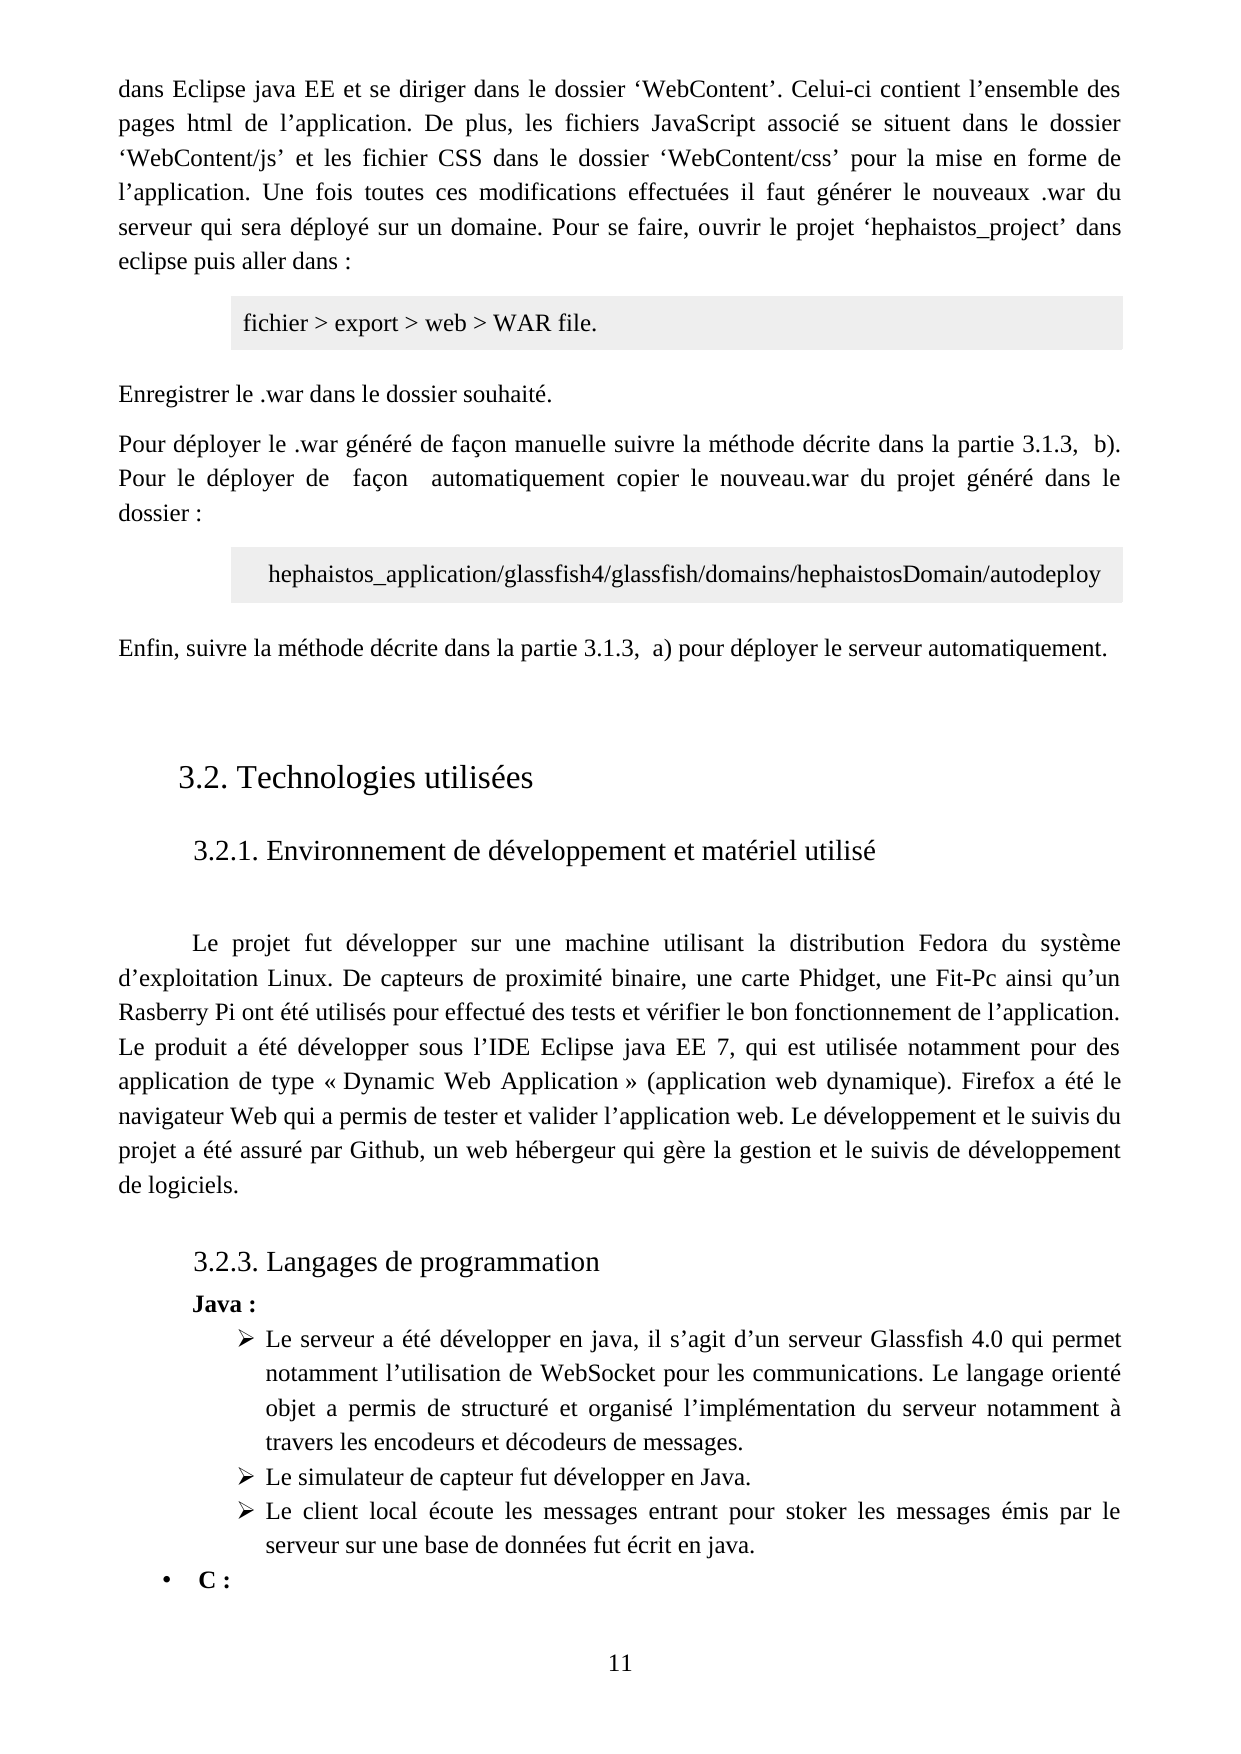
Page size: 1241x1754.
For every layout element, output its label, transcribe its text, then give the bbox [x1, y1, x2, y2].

list Le simulateur de capteur fut développer en Java. [236, 1462, 1122, 1490]
text Le projet fut développer sur une machine utilisant la distribution Fedora du système d’exploitation Linux. De capteurs de proximité binaire, une carte Phidget, une Fit-Pc ainsi qu’un Rasberry Pi ont été utilisés pour effectué des tests et vérifier le bon fonctionnement de l’application. Le produit a été développer sous l’IDE Eclipse java EE 7, qui est utilisée notamment pour des application de type « Dynamic Web Application » (application web dynamique). Firefox a été le navigateur Web qui a permis de tester et valider l’application web. Le développement et le suivis du projet a été assuré par Github, un web hébergeur qui gère la gestion et le suivis de développement de logiciels. [118, 928, 1122, 1199]
list Le client local écoute les messages entrant pour stoker les messages émis par le serveur sur une base de données fut écrit en java. [236, 1496, 1122, 1559]
text dans Eclipse java EE et se diriger dans le dossier ‘WebContent’. Celui-ci contient l’ensemble des pages html de l’application. De plus, les fichiers JavaScript associé se situent dans le dossier ‘WebContent/js’ et les fichier CSS dans le dossier ‘WebContent/css’ pour la mise en forme de l’application. Une fois toutes ces modifications effectuées il faut générer le nouveaux .war du serveur qui sera déployé sur un domaine. Pour se faire, ouvrir le projet ‘hephaistos_project’ dans eclipse puis aller dans : [118, 74, 1122, 275]
text Enfin, suivre la méthode décrite dans la partie 3.1.3, a) pour déployer le serveur automatiquement. [118, 633, 1122, 662]
text Enregistrer le .war dans le dossier souhaité. [118, 379, 1122, 408]
list Le serveur a été développer en java, il s’agit d’un serveur Glassfish 4.0 qui permet notamment l’utilisation de WebSocket pour les communications. Le langage orienté objet a permis de structuré et organisé l’implémentation du serveur notamment à travers les encodeurs et décodeurs de messages. [236, 1324, 1122, 1456]
subtitle 3.2.1. Environnement de développement et matériel utilisé [118, 833, 1122, 866]
text hephaistos_application/glassfish4/glassfish/domains/hephaistosDomain/autodeploy [232, 548, 1122, 602]
list C : [162, 1565, 1122, 1594]
text Pour déployer le .war généré de façon manuelle suivre la méthode décrite dans la partie 3.1.3, b). Pour le déployer de façon automatiquement copier le nouveau.war du projet généré dans le dossier : [118, 429, 1122, 527]
subtitle 3.2.3. Langages de programmation [118, 1244, 1122, 1278]
subtitle 3.2. Technologies utilisées [118, 757, 1122, 796]
list Java : [162, 1289, 1122, 1318]
text fichier > export > web > WAR file. [232, 297, 1122, 349]
